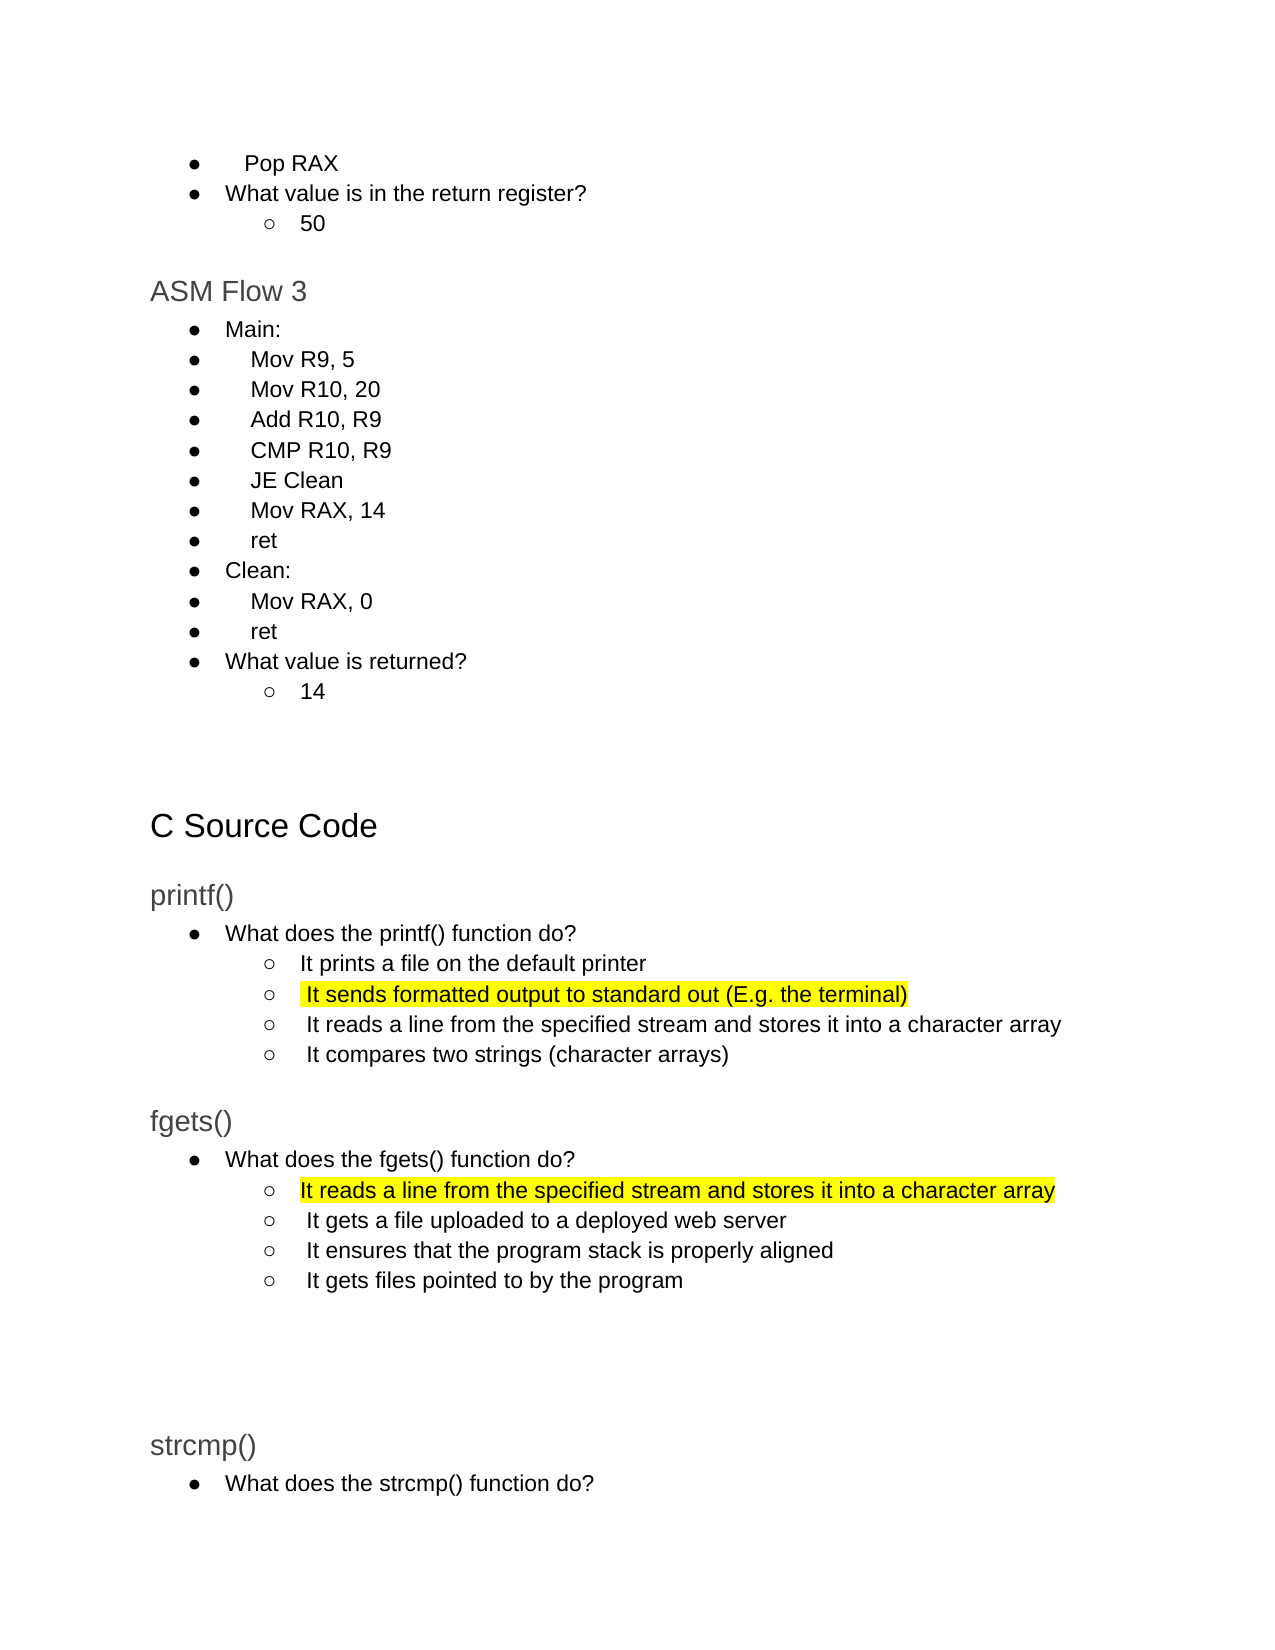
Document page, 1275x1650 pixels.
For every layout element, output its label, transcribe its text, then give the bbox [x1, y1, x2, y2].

list 50 [262, 210, 1125, 237]
list Clean: [187, 557, 1125, 584]
list Mov R9, 5 [187, 346, 1125, 372]
list ret [187, 618, 1125, 644]
subtitle strcmp() [150, 1428, 1125, 1461]
list It gets a file uploaded to a deployed web server [262, 1207, 1125, 1233]
list What does the strcmp() function do? [187, 1470, 1125, 1496]
subtitle ASM Flow 3 [150, 274, 1125, 307]
list It reads a line from the specified stream and stores it into a character array [262, 1011, 1125, 1037]
list It compares two strings (character arrays) [262, 1041, 1125, 1067]
list It ensures that the program stack is properly aligned [262, 1237, 1125, 1263]
list It prints a file on the default printer [262, 950, 1125, 977]
list Pop RAX [187, 150, 1125, 176]
list JE Clean [187, 467, 1125, 493]
list What value is returned? [187, 648, 1125, 674]
list Main: [187, 316, 1125, 342]
subtitle printf() [150, 878, 1125, 912]
list ret [187, 527, 1125, 554]
list Add R10, R9 [187, 406, 1125, 433]
list It gets files pointed to by the program [262, 1267, 1125, 1293]
list What value is in the return register? [187, 180, 1125, 207]
list It reads a line from the specified stream and stores it into a character array [262, 1177, 1125, 1203]
list What does the fgets() function do? [187, 1146, 1125, 1173]
list CMP R10, R9 [187, 437, 1125, 463]
subtitle C Source Code [150, 806, 1125, 845]
list Mov R10, 20 [187, 376, 1125, 403]
subtitle fgets() [150, 1104, 1125, 1138]
list Mov RAX, 14 [187, 497, 1125, 523]
list 14 [262, 678, 1125, 705]
list Mov RAX, 0 [187, 588, 1125, 614]
list It sends formatted output to standard out (E.g. the terminal) [262, 981, 1125, 1007]
list What does the printf() function do? [187, 920, 1125, 946]
